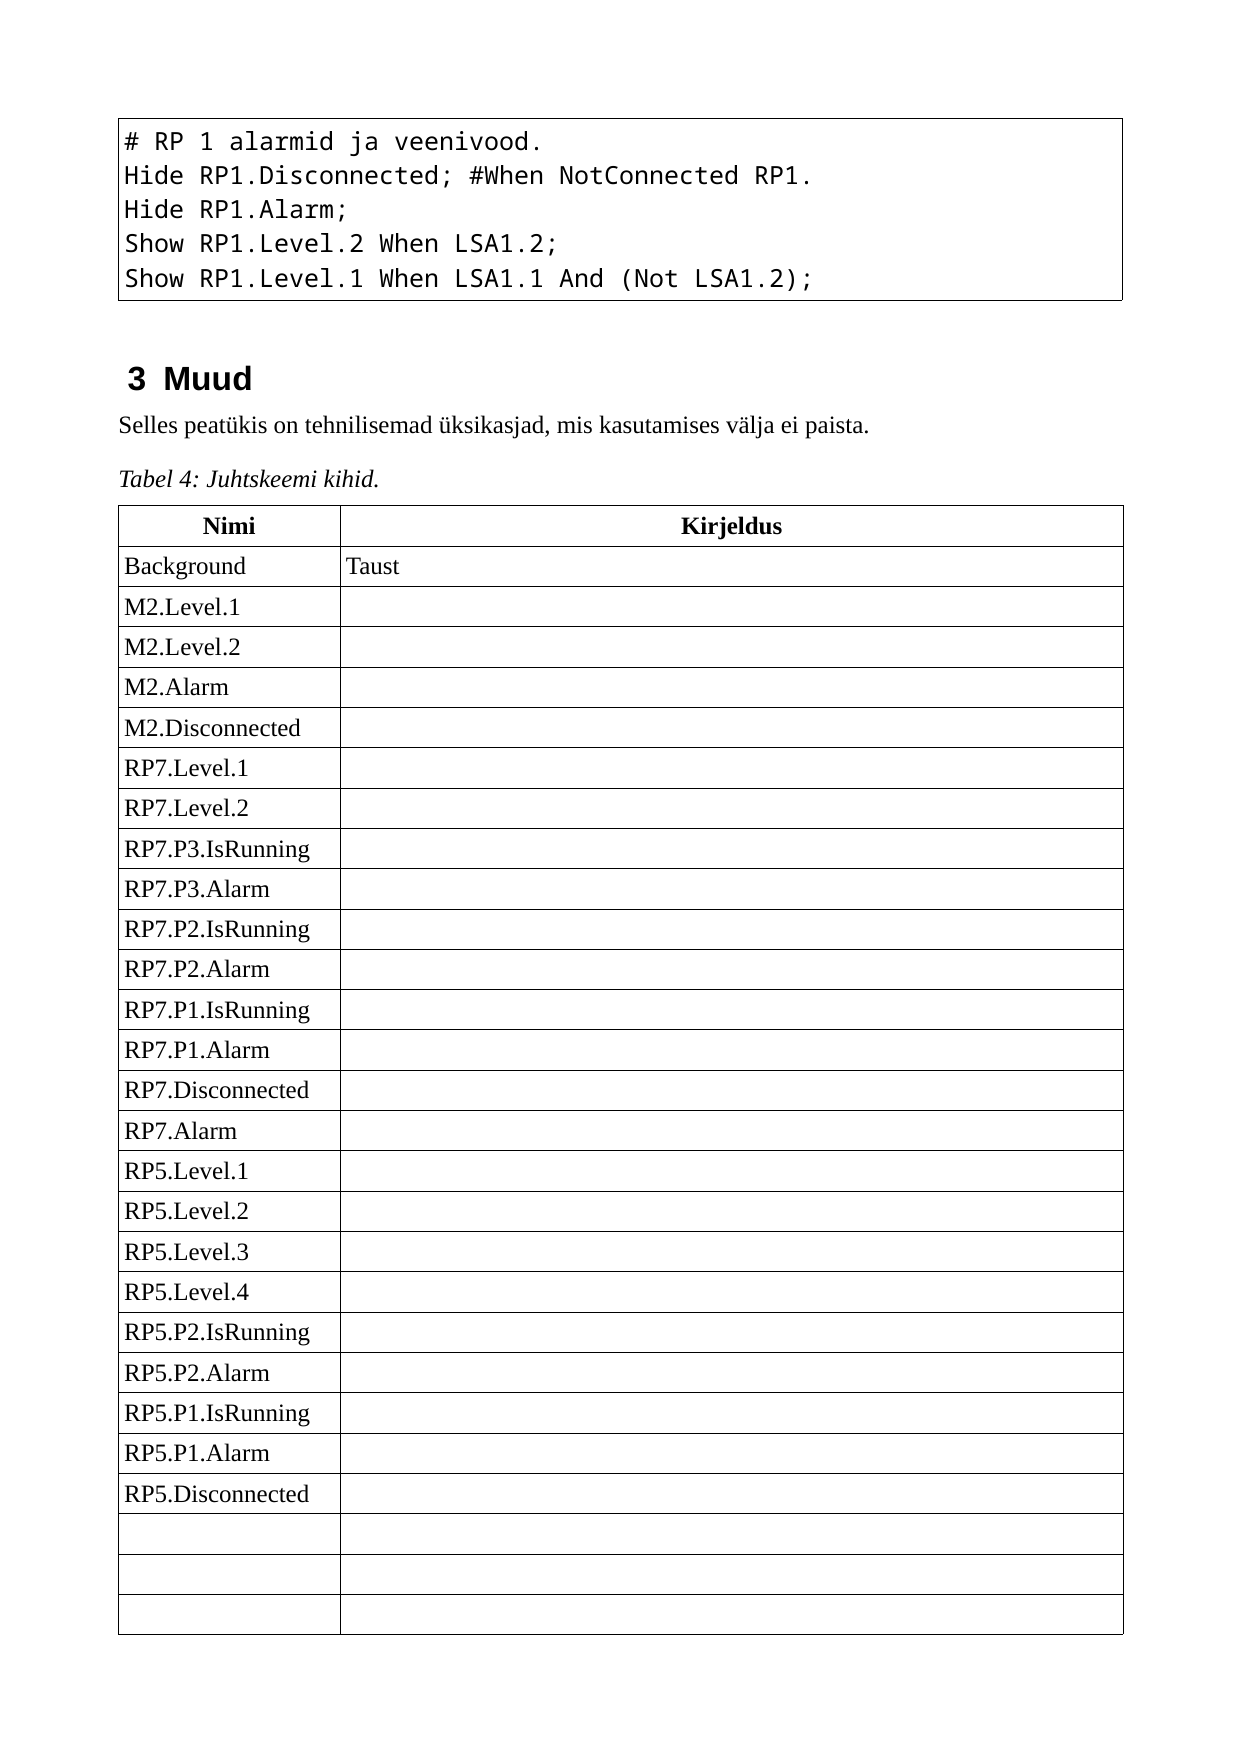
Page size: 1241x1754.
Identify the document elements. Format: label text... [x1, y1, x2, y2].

table_cell RP5.Level.2 [119, 1192, 340, 1231]
table_header # RP 1 alarmid ja veenivood. Hide RP1.Disconnected; #When NotConnected RP1. Hide RP1.Alarm; Show RP1.Level.2 When LSA1.2; Show RP1.Level.1 When LSA1.1 And (Not LSA1.2); [119, 119, 1122, 300]
table_cell [341, 1272, 1123, 1312]
text Tabel 4: Juhtskeemi kihid. [118, 464, 1122, 493]
table_cell RP7.Level.1 [119, 748, 340, 787]
table_cell [341, 1353, 1123, 1392]
table_cell [341, 1514, 1123, 1553]
table_cell [341, 1595, 1123, 1634]
table_cell [341, 708, 1123, 747]
table_cell [341, 910, 1123, 949]
table_cell RP5.P1.Alarm [119, 1434, 340, 1473]
table_cell [341, 748, 1123, 787]
subtitle Muud [118, 359, 1122, 398]
table_cell RP5.Level.3 [119, 1232, 340, 1271]
table_cell RP5.Level.4 [119, 1272, 340, 1312]
table_cell [341, 950, 1123, 989]
table_cell [341, 1434, 1123, 1473]
table_cell [341, 869, 1123, 908]
table_cell [341, 1030, 1123, 1070]
table_cell RP5.Level.1 [119, 1151, 340, 1191]
table_cell M2.Level.2 [119, 627, 340, 667]
table_cell RP7.Alarm [119, 1111, 340, 1150]
table_cell RP7.P2.IsRunning [119, 910, 340, 949]
table_cell RP7.P2.Alarm [119, 950, 340, 989]
table_cell RP7.Level.2 [119, 789, 340, 828]
table_cell [119, 1595, 340, 1634]
table_cell [341, 1151, 1123, 1191]
table_cell Background [119, 547, 340, 586]
table_cell RP7.P3.Alarm [119, 869, 340, 908]
table_cell RP7.P1.Alarm [119, 1030, 340, 1070]
text Selles peatükis on tehnilisemad üksikasjad, mis kasutamises välja ei paista. [118, 410, 1122, 439]
table_cell [341, 668, 1123, 707]
table_cell RP5.P2.IsRunning [119, 1313, 340, 1352]
table_cell M2.Level.1 [119, 587, 340, 626]
table_cell [341, 1393, 1123, 1432]
table_cell [341, 1555, 1123, 1594]
table_cell RP5.Disconnected [119, 1474, 340, 1513]
table_cell Taust [341, 547, 1123, 586]
table_header Kirjeldus [341, 506, 1123, 546]
table_cell [341, 1071, 1123, 1110]
table_cell RP5.P2.Alarm [119, 1353, 340, 1392]
table_cell [341, 1474, 1123, 1513]
table_cell [341, 1192, 1123, 1231]
table_cell RP7.Disconnected [119, 1071, 340, 1110]
table_cell [341, 789, 1123, 828]
table_cell [341, 627, 1123, 667]
table_cell RP5.P1.IsRunning [119, 1393, 340, 1432]
table_cell RP7.P3.IsRunning [119, 829, 340, 868]
table_cell [341, 990, 1123, 1029]
table_cell M2.Disconnected [119, 708, 340, 747]
table_cell [341, 1111, 1123, 1150]
table_cell RP7.P1.IsRunning [119, 990, 340, 1029]
table_cell [341, 1232, 1123, 1271]
table_cell [341, 1313, 1123, 1352]
table_header Nimi [119, 506, 340, 546]
table_cell [119, 1555, 340, 1594]
table_cell [341, 587, 1123, 626]
table_cell [341, 829, 1123, 868]
table_cell M2.Alarm [119, 668, 340, 707]
table_cell [119, 1514, 340, 1553]
